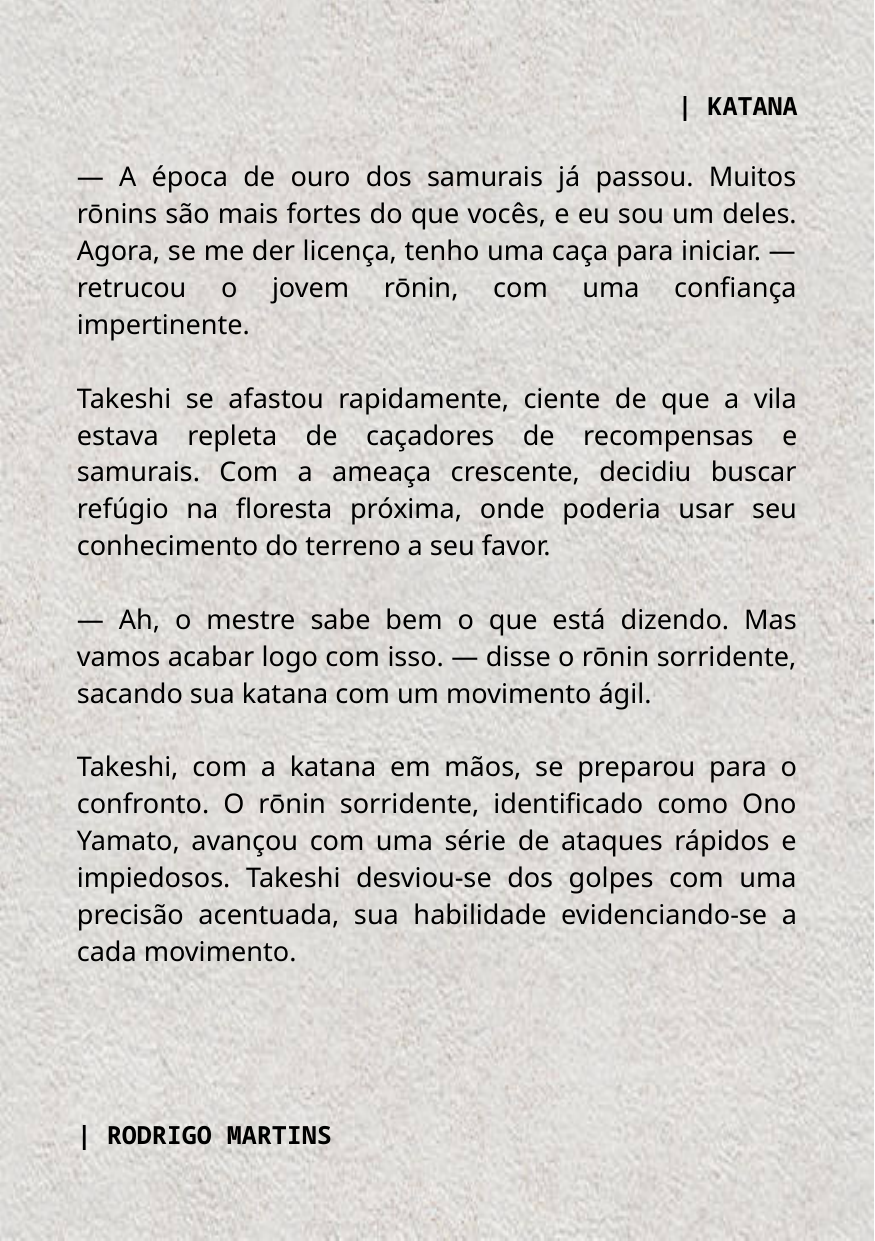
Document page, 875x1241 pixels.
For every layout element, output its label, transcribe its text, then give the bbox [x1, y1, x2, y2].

picture [0, 0, 874, 1241]
text — A época de ouro dos samurais já passou. Muitos rōnins são mais fortes do que vocês, e eu sou um deles. Agora, se me der licença, tenho uma caça para iniciar. — retrucou o jovem rōnin, com uma confiança impertinente. [74, 155, 800, 342]
text Takeshi se afastou rapidamente, ciente de que a vila estava repleta de caçadores de recompensas e samurais. Com a ameaça crescente, decidiu buscar refúgio na floresta próxima, onde poderia usar seu conhecimento do terreno a seu favor. [74, 379, 800, 563]
text Takeshi, com a katana em mãos, se preparou para o confronto. O rōnin sorridente, identificado como Ono Yamato, avançou com uma série de ataques rápidos e impiedosos. Takeshi desviou-se dos golpes com uma precisão acentuada, sua habilidade evidenciando-se a cada movimento. [74, 748, 800, 969]
text — Ah, o mestre sabe bem o que está dizendo. Mas vamos acabar logo com isso. — disse o rōnin sorridente, sacando sua katana com um movimento ágil. [74, 600, 800, 711]
